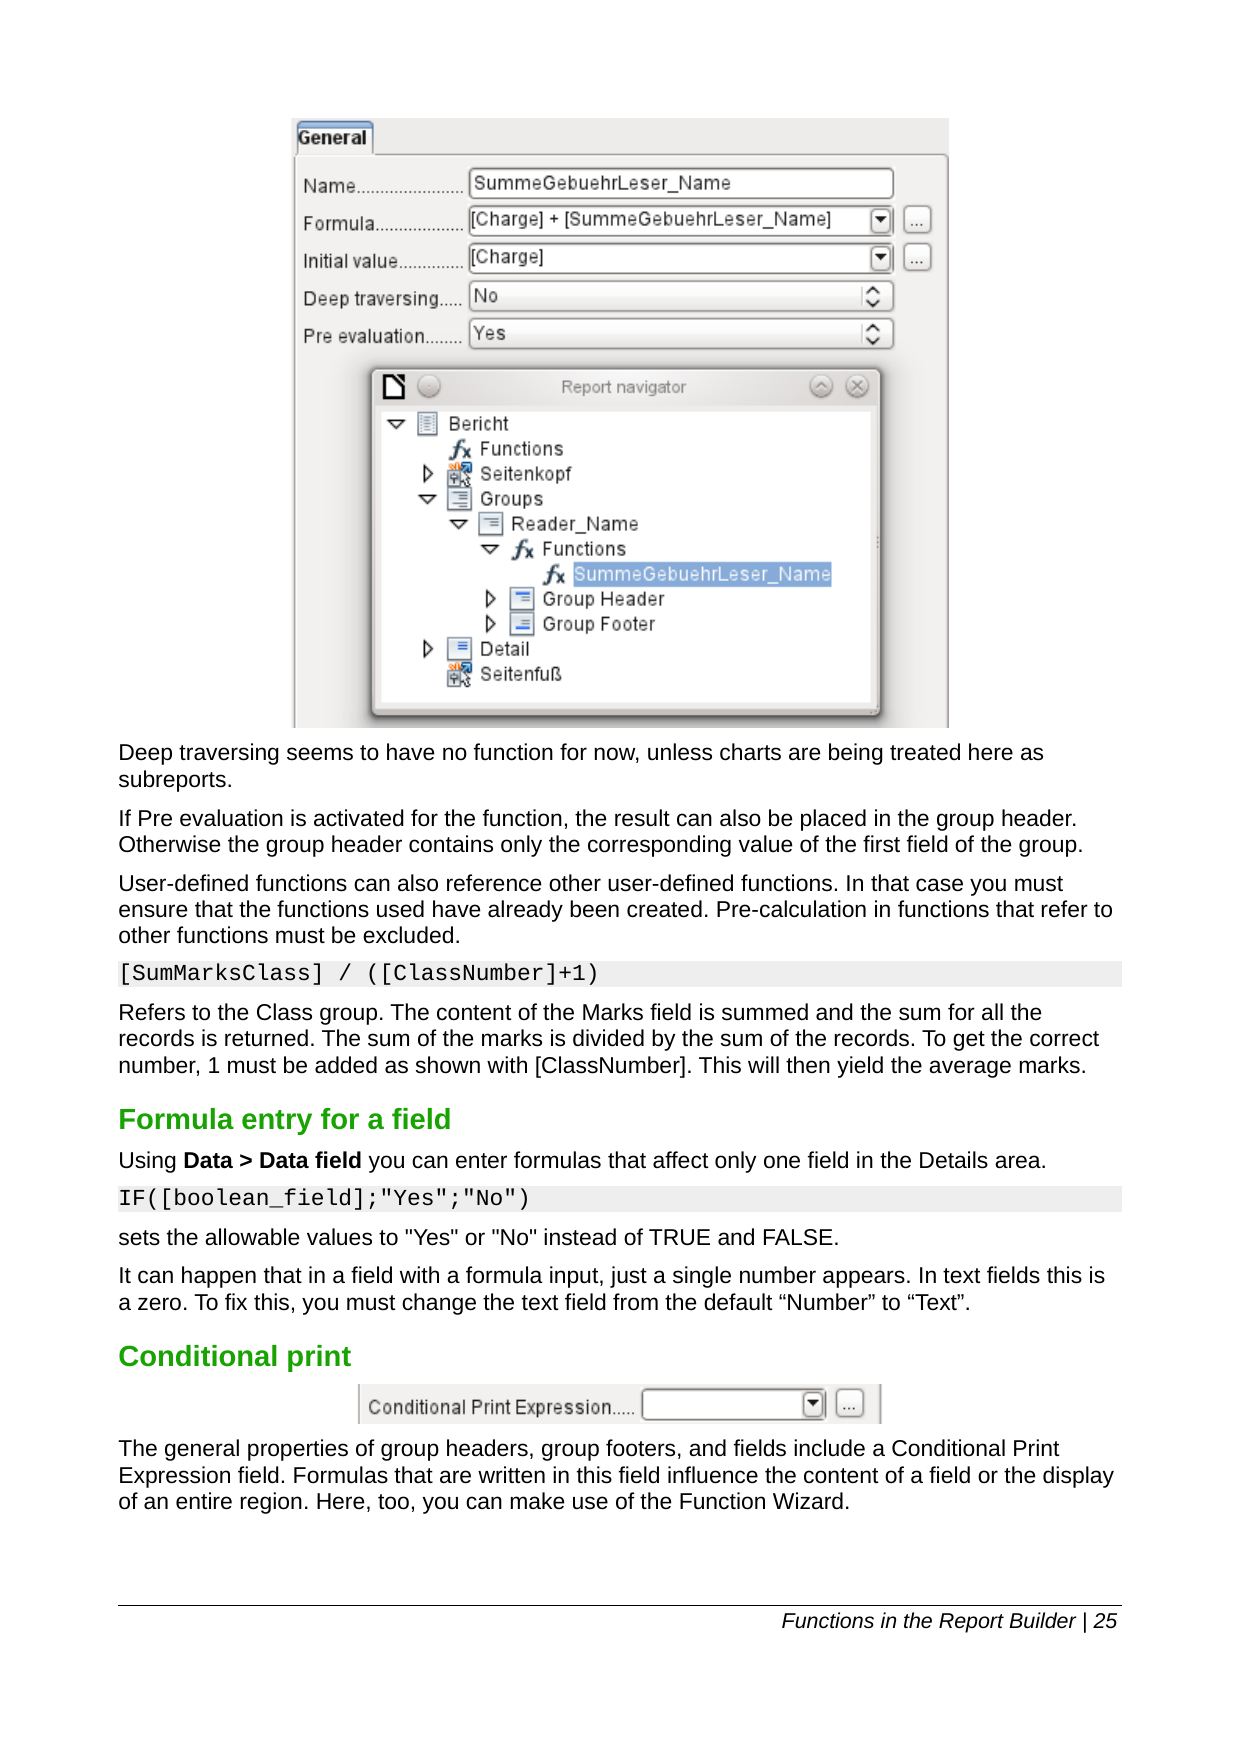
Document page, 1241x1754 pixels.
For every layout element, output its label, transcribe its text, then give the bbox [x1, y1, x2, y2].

text If Pre evaluation is activated for the function, the result can also be placed in the group header. Otherwise the group header contains only the corresponding value of the first field of the group. [118, 804, 1122, 857]
picture [357, 1384, 883, 1424]
subtitle Conditional print [118, 1339, 1122, 1372]
text sets the allowable values to "Yes" or "No" instead of TRUE and FALSE. [118, 1224, 1122, 1250]
text [SumMarksClass] / ([ClassNumber]+1) [118, 961, 1122, 987]
text IF([boolean_field];"Yes";"No") [118, 1186, 1122, 1212]
text Using Data > Data field you can enter formulas that affect only one field in the Details area. [118, 1147, 1122, 1173]
text Deep traversing seems to have no function for now, unless charts are being treated here as subreports. [118, 739, 1122, 792]
text It can happen that in a field with a formula input, just a single number appears. In text fields this is a zero. To fix this, you must change the text field from the default “Number” to “Text”. [118, 1262, 1122, 1315]
text Refers to the Class group. The content of the Marks field is summed and the sum for all the records is returned. The sum of the marks is divided by the sum of the records. To get the correct number, 1 must be added as shown with [ClassNumber]. This will then yield the average marks. [118, 999, 1122, 1078]
text The general properties of group headers, group footers, and fields include a Conditional Print Expression field. Formulas that are written in this field influence the content of a field or the display of an entire region. Here, too, you can make use of the Function Wizard. [118, 1435, 1122, 1514]
text User-defined functions can also reference other user-defined functions. In that case you must ensure that the functions used have already been created. Pre-calculation in functions that refer to other functions must be excluded. [118, 870, 1122, 949]
subtitle Formula entry for a field [118, 1102, 1122, 1135]
picture [291, 118, 949, 728]
